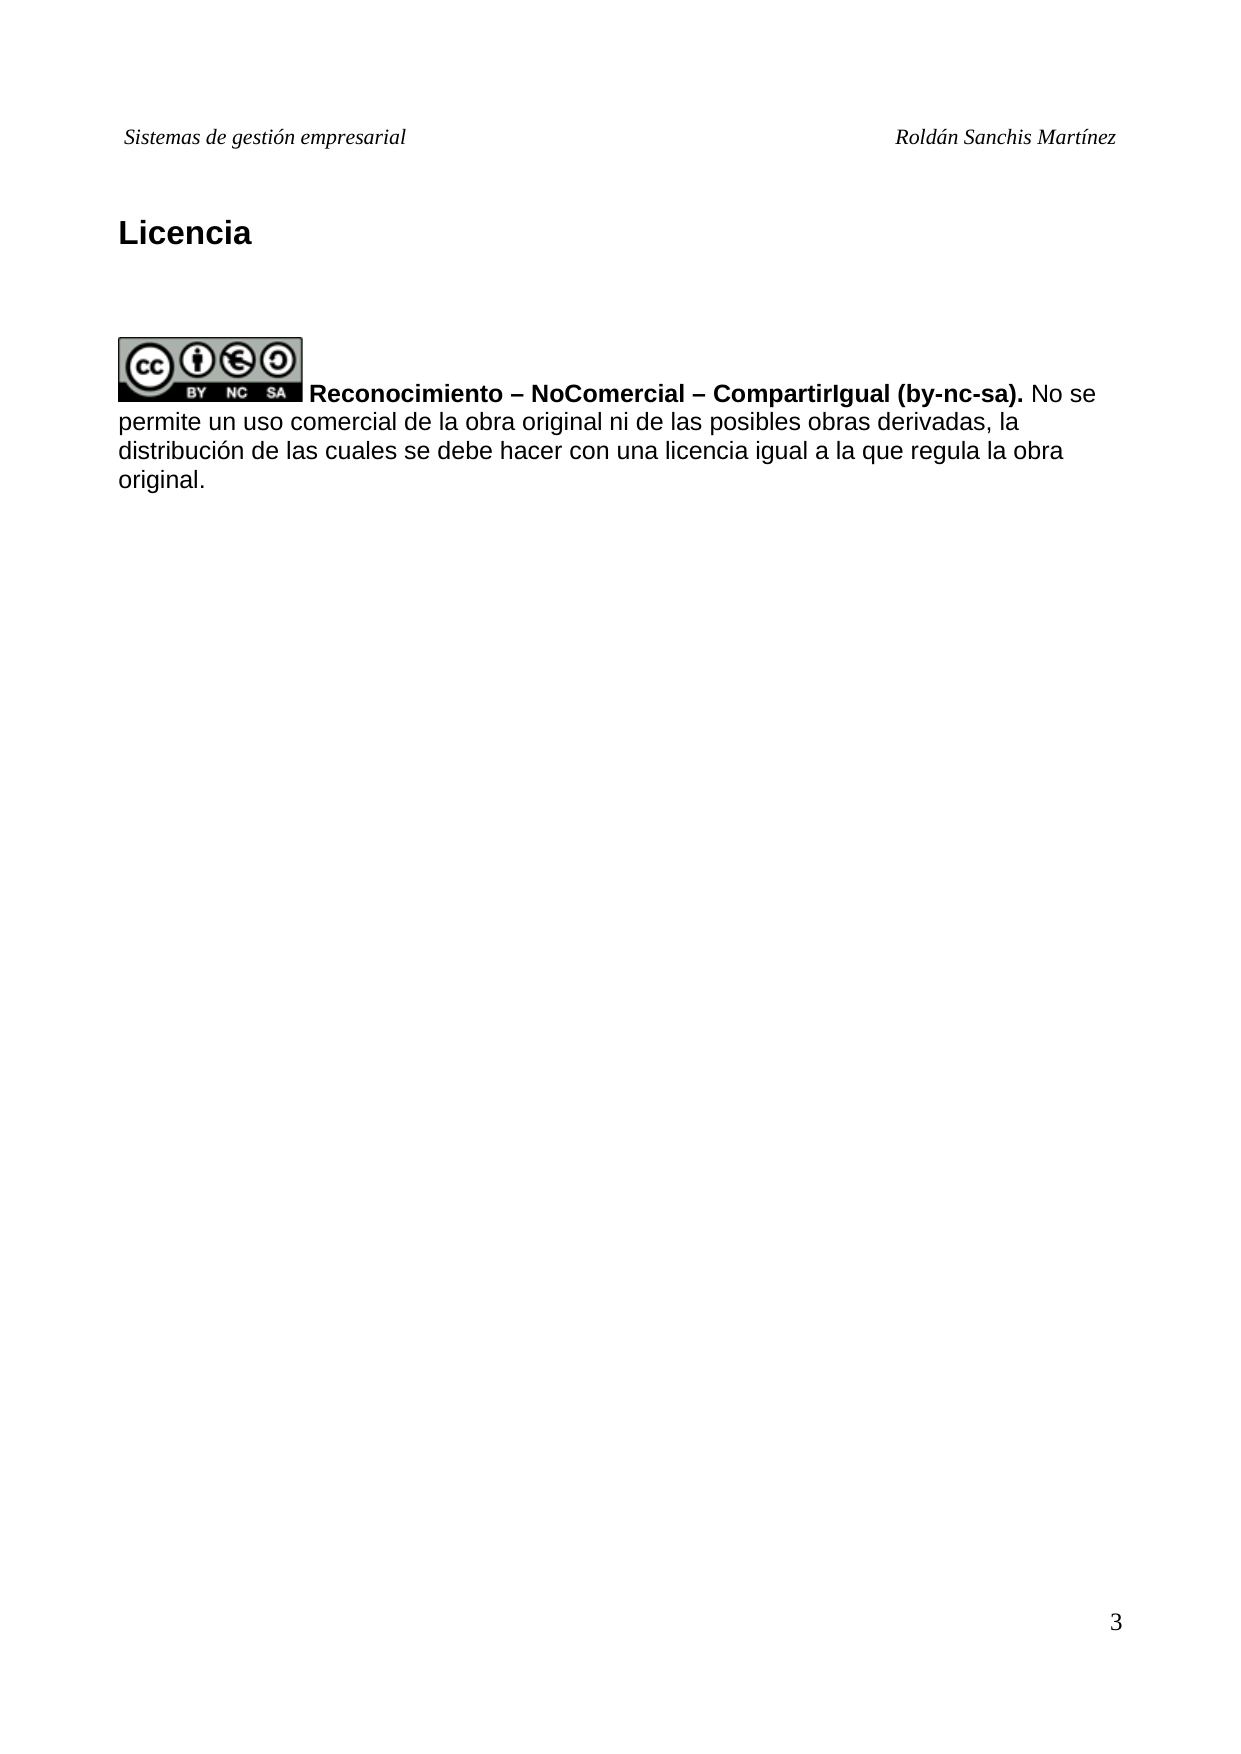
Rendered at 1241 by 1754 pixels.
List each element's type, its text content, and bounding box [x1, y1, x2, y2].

text Licencia [118, 213, 1122, 252]
text Reconocimiento – NoComercial – CompartirIgual (by-nc-sa). No se permite un uso comercial de la obra original ni de las posibles obras derivadas, la distribución de las cuales se debe hacer con una licencia igual a la que regula la obra original. [118, 338, 1122, 493]
picture [118, 337, 303, 402]
